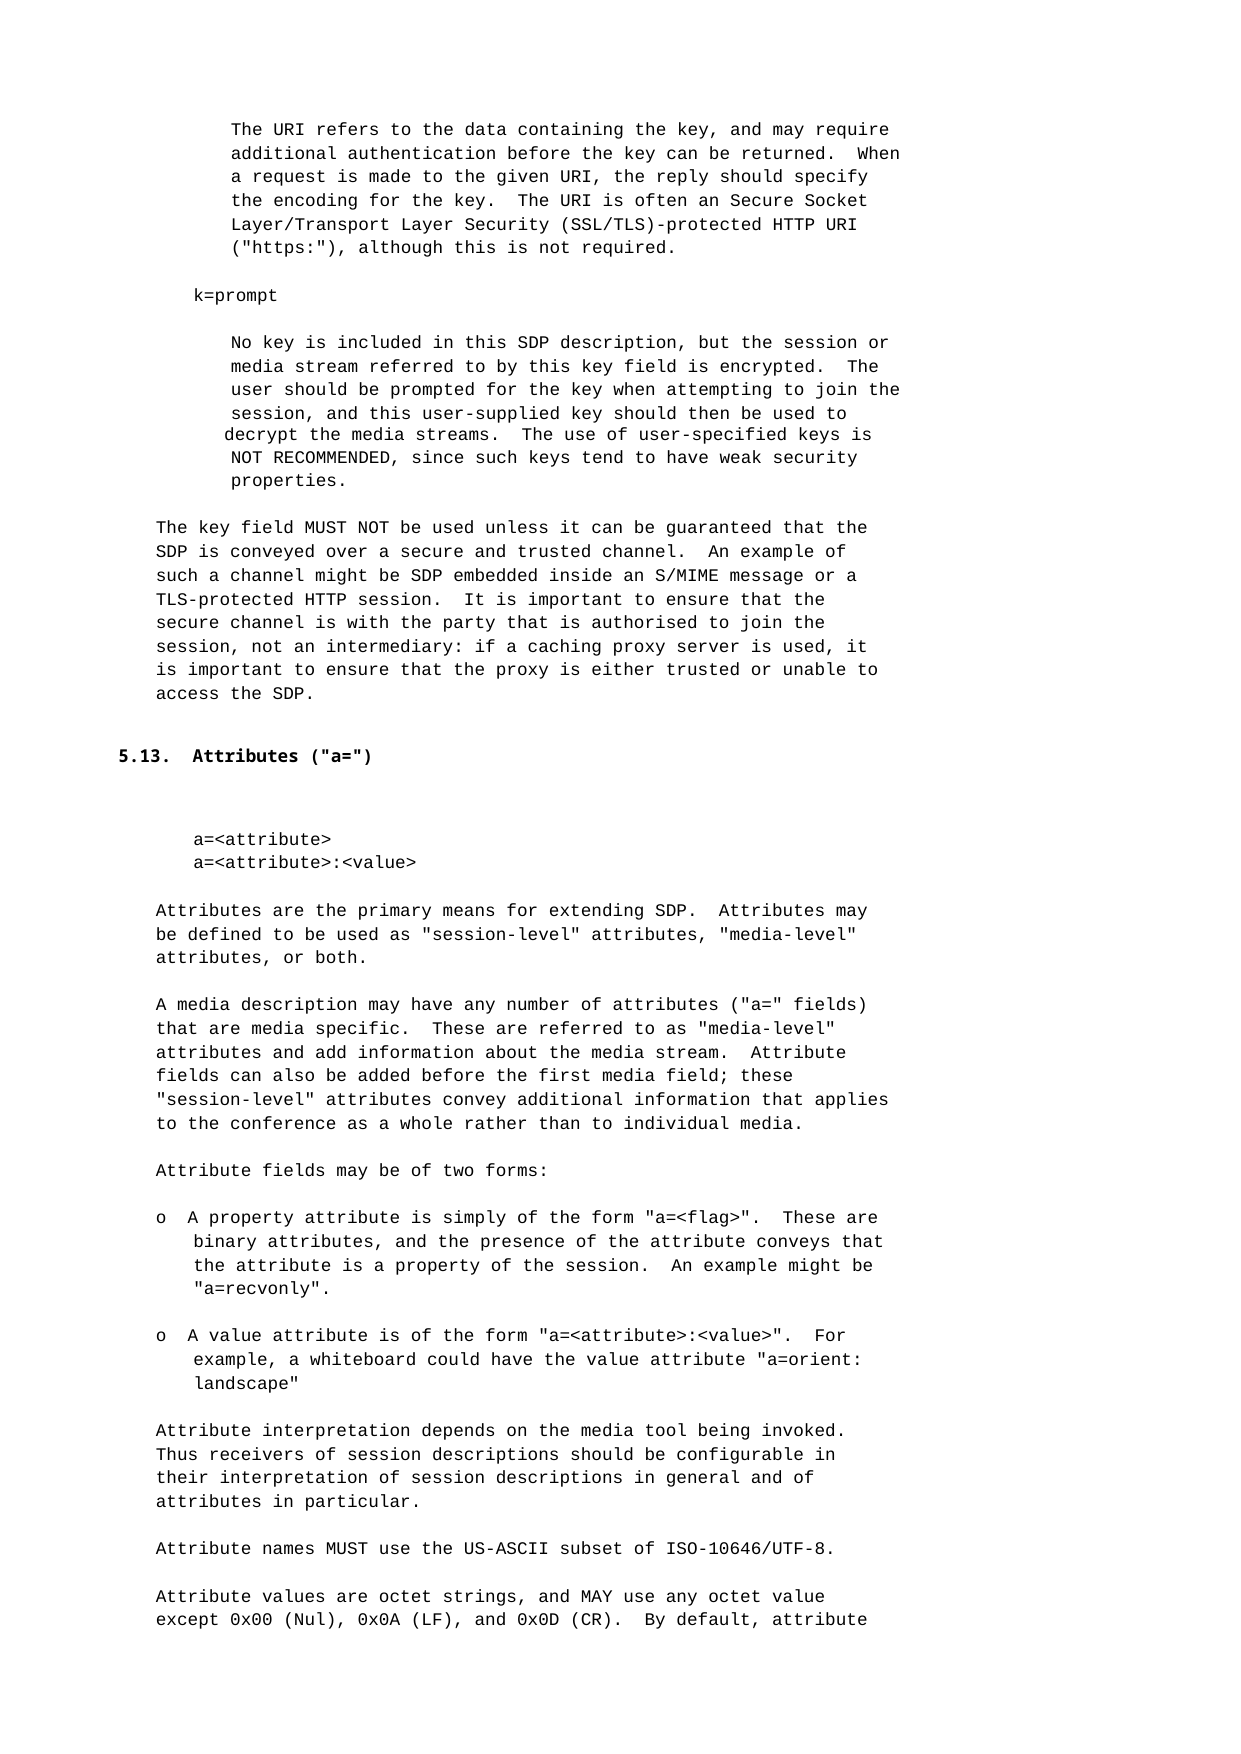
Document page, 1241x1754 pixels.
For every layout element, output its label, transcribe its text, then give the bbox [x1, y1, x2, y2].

text No key is included in this SDP description, but the session or [118, 331, 1122, 354]
text media stream referred to by this key field is encrypted. The [118, 354, 1122, 378]
text secure channel is with the party that is authorised to join the [118, 611, 1122, 635]
text access the SDP. [118, 682, 1122, 706]
text session, not an intermediary: if a caching proxy server is used, it [118, 635, 1122, 658]
text fields can also be added before the first media field; these [118, 1064, 1122, 1088]
text Thus receivers of session descriptions should be configurable in [118, 1443, 1122, 1466]
text the encoding for the key. The URI is often an Secure Socket [118, 189, 1122, 213]
text to the conference as a whole rather than to individual media. [118, 1112, 1122, 1135]
text that are media specific. These are referred to as "media-level" [118, 1017, 1122, 1041]
text the attribute is a property of the session. An example might be [118, 1253, 1122, 1277]
text Attribute interpretation depends on the media tool being invoked. [118, 1419, 1122, 1443]
text "session-level" attributes convey additional information that applies [118, 1088, 1122, 1112]
text TLS-protected HTTP session. It is important to ensure that the [118, 587, 1122, 611]
text The key field MUST NOT be used unless it can be guaranteed that the [118, 517, 1122, 540]
text example, a whiteboard could have the value attribute "a=orient: [118, 1348, 1122, 1372]
text Layer/Transport Layer Security (SSL/TLS)-protected HTTP URI [118, 213, 1122, 236]
text SDP is conveyed over a secure and trusted channel. An example of [118, 540, 1122, 564]
text The URI refers to the data containing the key, and may require [118, 118, 1122, 142]
text Attribute fields may be of two forms: [118, 1159, 1122, 1183]
text is important to ensure that the proxy is either trusted or unable to [118, 658, 1122, 682]
text binary attributes, and the presence of the attribute conveys that [118, 1230, 1122, 1253]
text attributes in particular. [118, 1490, 1122, 1514]
text 5.13. Attributes ("a=") [118, 744, 1122, 768]
text o A property attribute is simply of the form "a=<flag>". These are [118, 1206, 1122, 1230]
text Attributes are the primary means for extending SDP. Attributes may [118, 899, 1122, 922]
text attributes, or both. [118, 946, 1122, 970]
text user should be prompted for the key when attempting to join the [118, 378, 1122, 402]
text a request is made to the given URI, the reply should specify [118, 165, 1122, 189]
text their interpretation of session descriptions in general and of [118, 1466, 1122, 1490]
text such a channel might be SDP embedded inside an S/MIME message or a [118, 564, 1122, 587]
text a=<attribute>:<value> [118, 852, 1122, 875]
text o A value attribute is of the form "a=<attribute>:<value>". For [118, 1324, 1122, 1348]
text session, and this user-supplied key should then be used to [118, 402, 1122, 426]
text additional authentication before the key can be returned. When [118, 142, 1122, 165]
text A media description may have any number of attributes ("a=" fields) [118, 993, 1122, 1017]
text be defined to be used as "session-level" attributes, "media-level" [118, 922, 1122, 946]
text decrypt the media streams. The use of user-specified keys is [118, 426, 1122, 446]
text NOT RECOMMENDED, since such keys tend to have weak security [118, 446, 1122, 469]
text a=<attribute> [118, 828, 1122, 852]
text landscape" [118, 1372, 1122, 1395]
text ("https:"), although this is not required. [118, 236, 1122, 260]
text "a=recvonly". [118, 1277, 1122, 1301]
text Attribute values are octet strings, and MAY use any octet value [118, 1584, 1122, 1608]
text attributes and add information about the media stream. Attribute [118, 1041, 1122, 1064]
text k=prompt [118, 284, 1122, 307]
text properties. [118, 469, 1122, 493]
text Attribute names MUST use the US-ASCII subset of ISO-10646/UTF-8. [118, 1537, 1122, 1561]
text except 0x00 (Nul), 0x0A (LF), and 0x0D (CR). By default, attribute [118, 1608, 1122, 1632]
